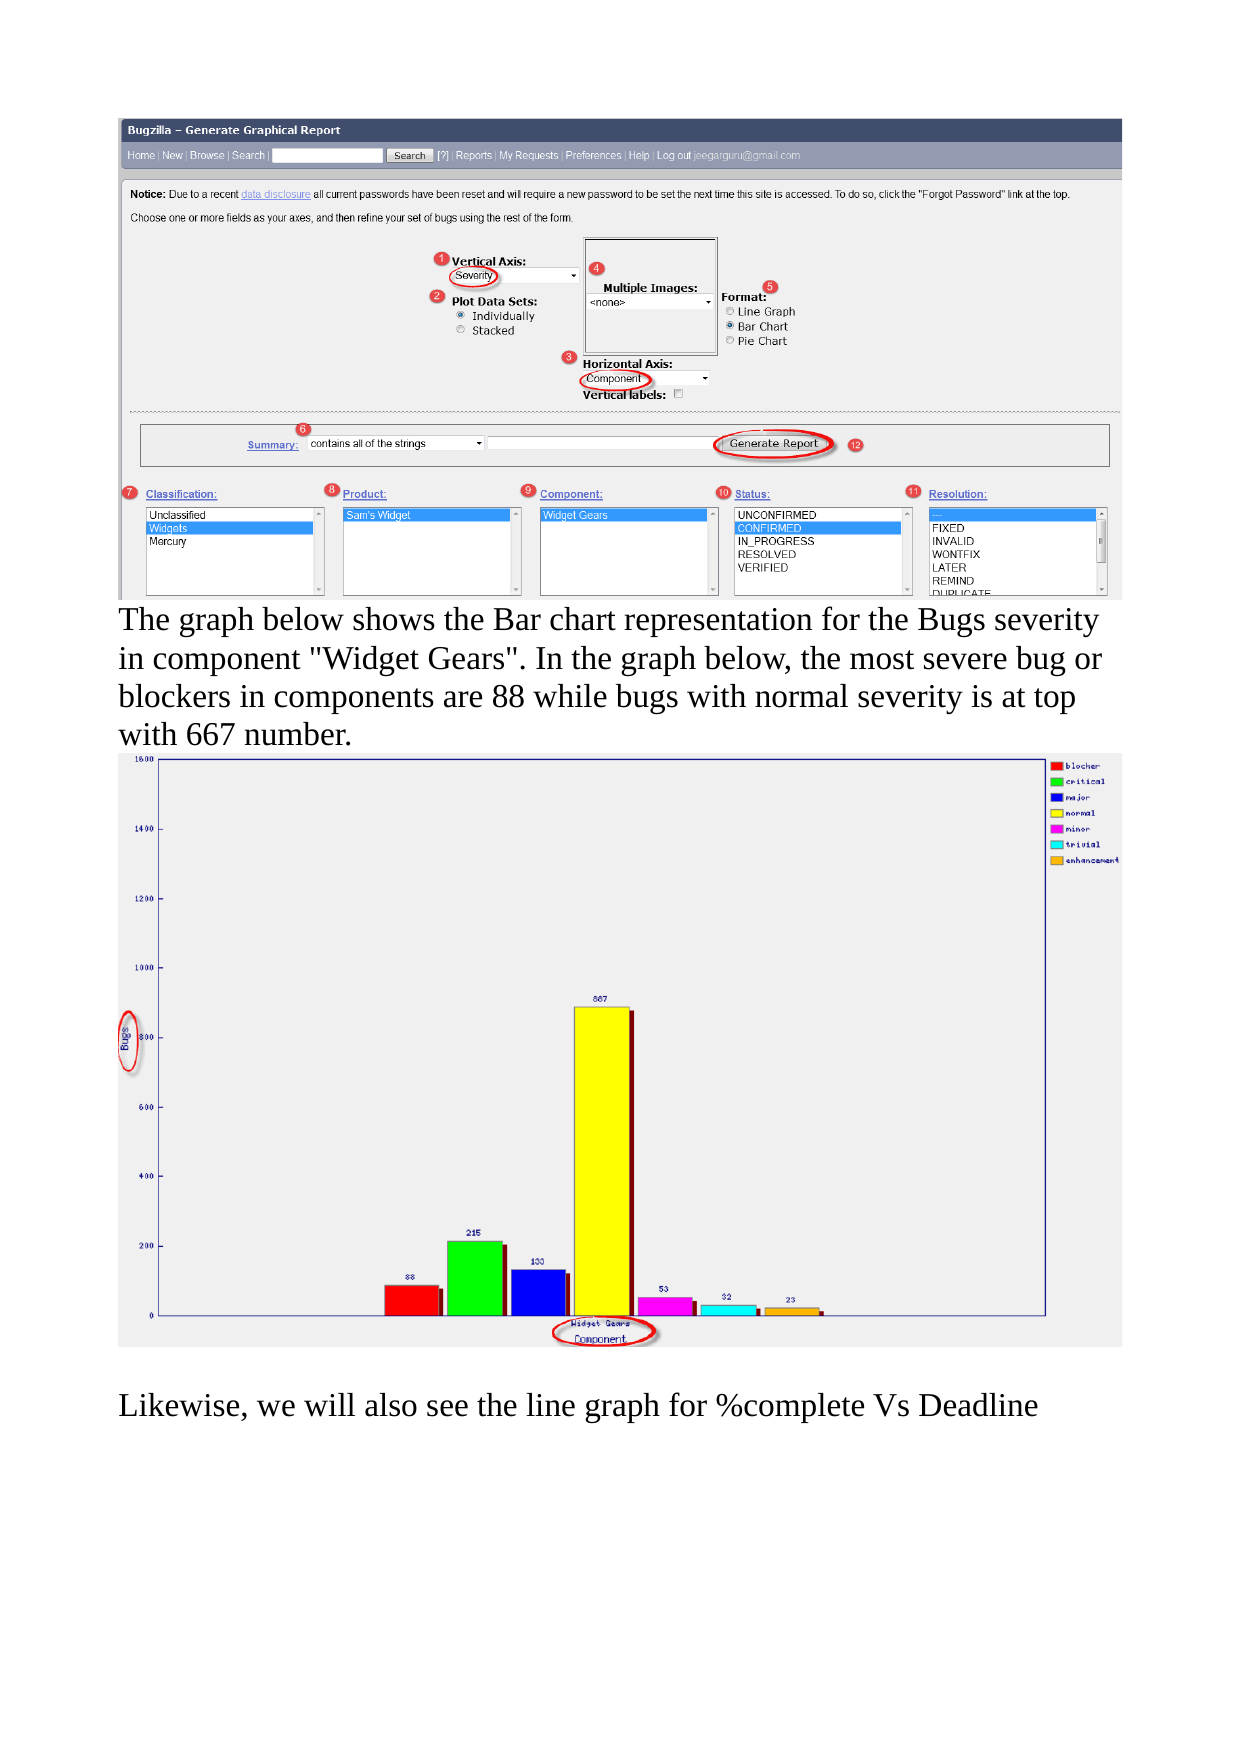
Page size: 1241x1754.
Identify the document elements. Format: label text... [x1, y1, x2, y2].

picture [118, 118, 1123, 600]
text Likewise, we will also see the line graph for %complete Vs Deadline [118, 1385, 1122, 1424]
picture [118, 753, 1123, 1347]
text The graph below shows the Bar chart representation for the Bugs severity in component "Widget Gears". In the graph below, the most severe bug or blockers in components are 88 while bugs with normal severity is at top with 667 number. [118, 600, 1122, 753]
